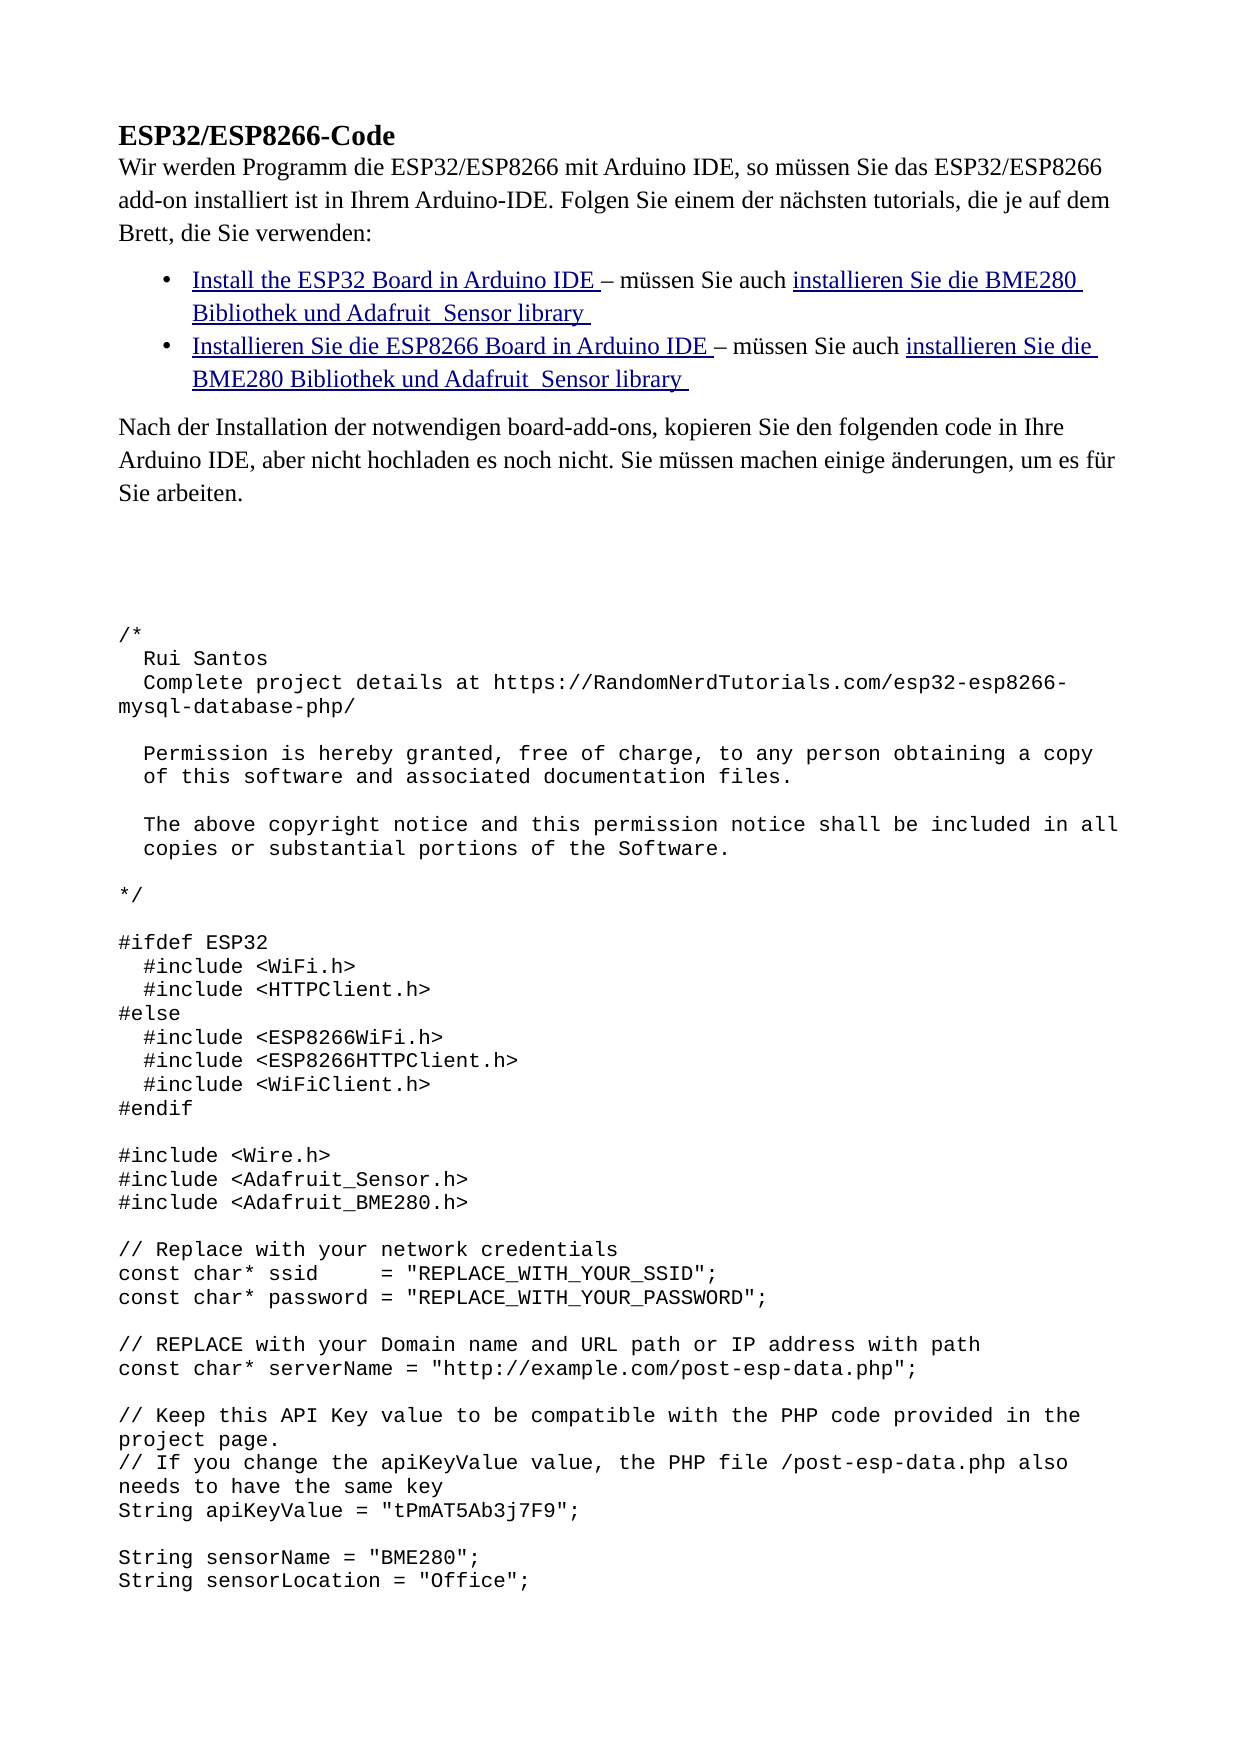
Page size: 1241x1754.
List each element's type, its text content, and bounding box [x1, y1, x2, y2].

text #include <Adafruit_Sensor.h> [118, 1168, 1122, 1192]
text // REPLACE with your Domain name and URL path or IP address with path [118, 1334, 1122, 1358]
text Complete project details at https://RandomNerdTutorials.com/esp32-esp8266-mysql-database-php/ [118, 672, 1122, 719]
text #include <Adafruit_BME280.h> [118, 1192, 1122, 1216]
text */ [118, 885, 1122, 908]
text #include <ESP8266HTTPClient.h> [118, 1050, 1122, 1074]
text // Keep this API Key value to be compatible with the PHP code provided in the project page. [118, 1405, 1122, 1452]
text const char* serverName = "http://example.com/post-esp-data.php"; [118, 1358, 1122, 1381]
text String sensorLocation = "Office"; [118, 1571, 1122, 1594]
text of this software and associated documentation files. [118, 767, 1122, 790]
text const char* ssid = "REPLACE_WITH_YOUR_SSID"; [118, 1263, 1122, 1287]
text #include <HTTPClient.h> [118, 979, 1122, 1003]
text #include <Wire.h> [118, 1145, 1122, 1168]
text // If you change the apiKeyValue value, the PHP file /post-esp-data.php also needs to have the same key [118, 1452, 1122, 1499]
list Installieren Sie die ESP8266 Board in Arduino IDE – müssen Sie auch installieren Sie die BME280 Bibliothek und Adafruit_Sensor library [162, 331, 1122, 393]
text Wir werden Programm die ESP32/ESP8266 mit Arduino IDE, so müssen Sie das ESP32/ESP8266 add-on installiert ist in Ihrem Arduino-IDE. Folgen Sie einem der nächsten tutorials, die je auf dem Brett, die Sie verwenden: [118, 152, 1122, 246]
text Permission is hereby granted, free of charge, to any person obtaining a copy [118, 743, 1122, 767]
text #endif [118, 1098, 1122, 1121]
list Install the ESP32 Board in Arduino IDE – müssen Sie auch installieren Sie die BME280 Bibliothek und Adafruit_Sensor library [162, 265, 1122, 327]
text #ifdef ESP32 [118, 932, 1122, 956]
text Rui Santos [118, 648, 1122, 672]
text #else [118, 1003, 1122, 1027]
text String apiKeyValue = "tPmAT5Ab3j7F9"; [118, 1499, 1122, 1523]
text // Replace with your network credentials [118, 1239, 1122, 1263]
text String sensorName = "BME280"; [118, 1547, 1122, 1571]
text Nach der Installation der notwendigen board-add-ons, kopieren Sie den folgenden code in Ihre Arduino IDE, aber nicht hochladen es noch nicht. Sie müssen machen einige änderungen, um es für Sie arbeiten. [118, 412, 1122, 507]
subtitle ESP32/ESP8266-Code [118, 118, 1122, 152]
text /* [118, 625, 1122, 648]
text #include <WiFi.h> [118, 956, 1122, 979]
text copies or substantial portions of the Software. [118, 837, 1122, 861]
text #include <ESP8266WiFi.h> [118, 1027, 1122, 1050]
text The above copyright notice and this permission notice shall be included in all [118, 814, 1122, 837]
text #include <WiFiClient.h> [118, 1074, 1122, 1098]
text const char* password = "REPLACE_WITH_YOUR_PASSWORD"; [118, 1287, 1122, 1310]
